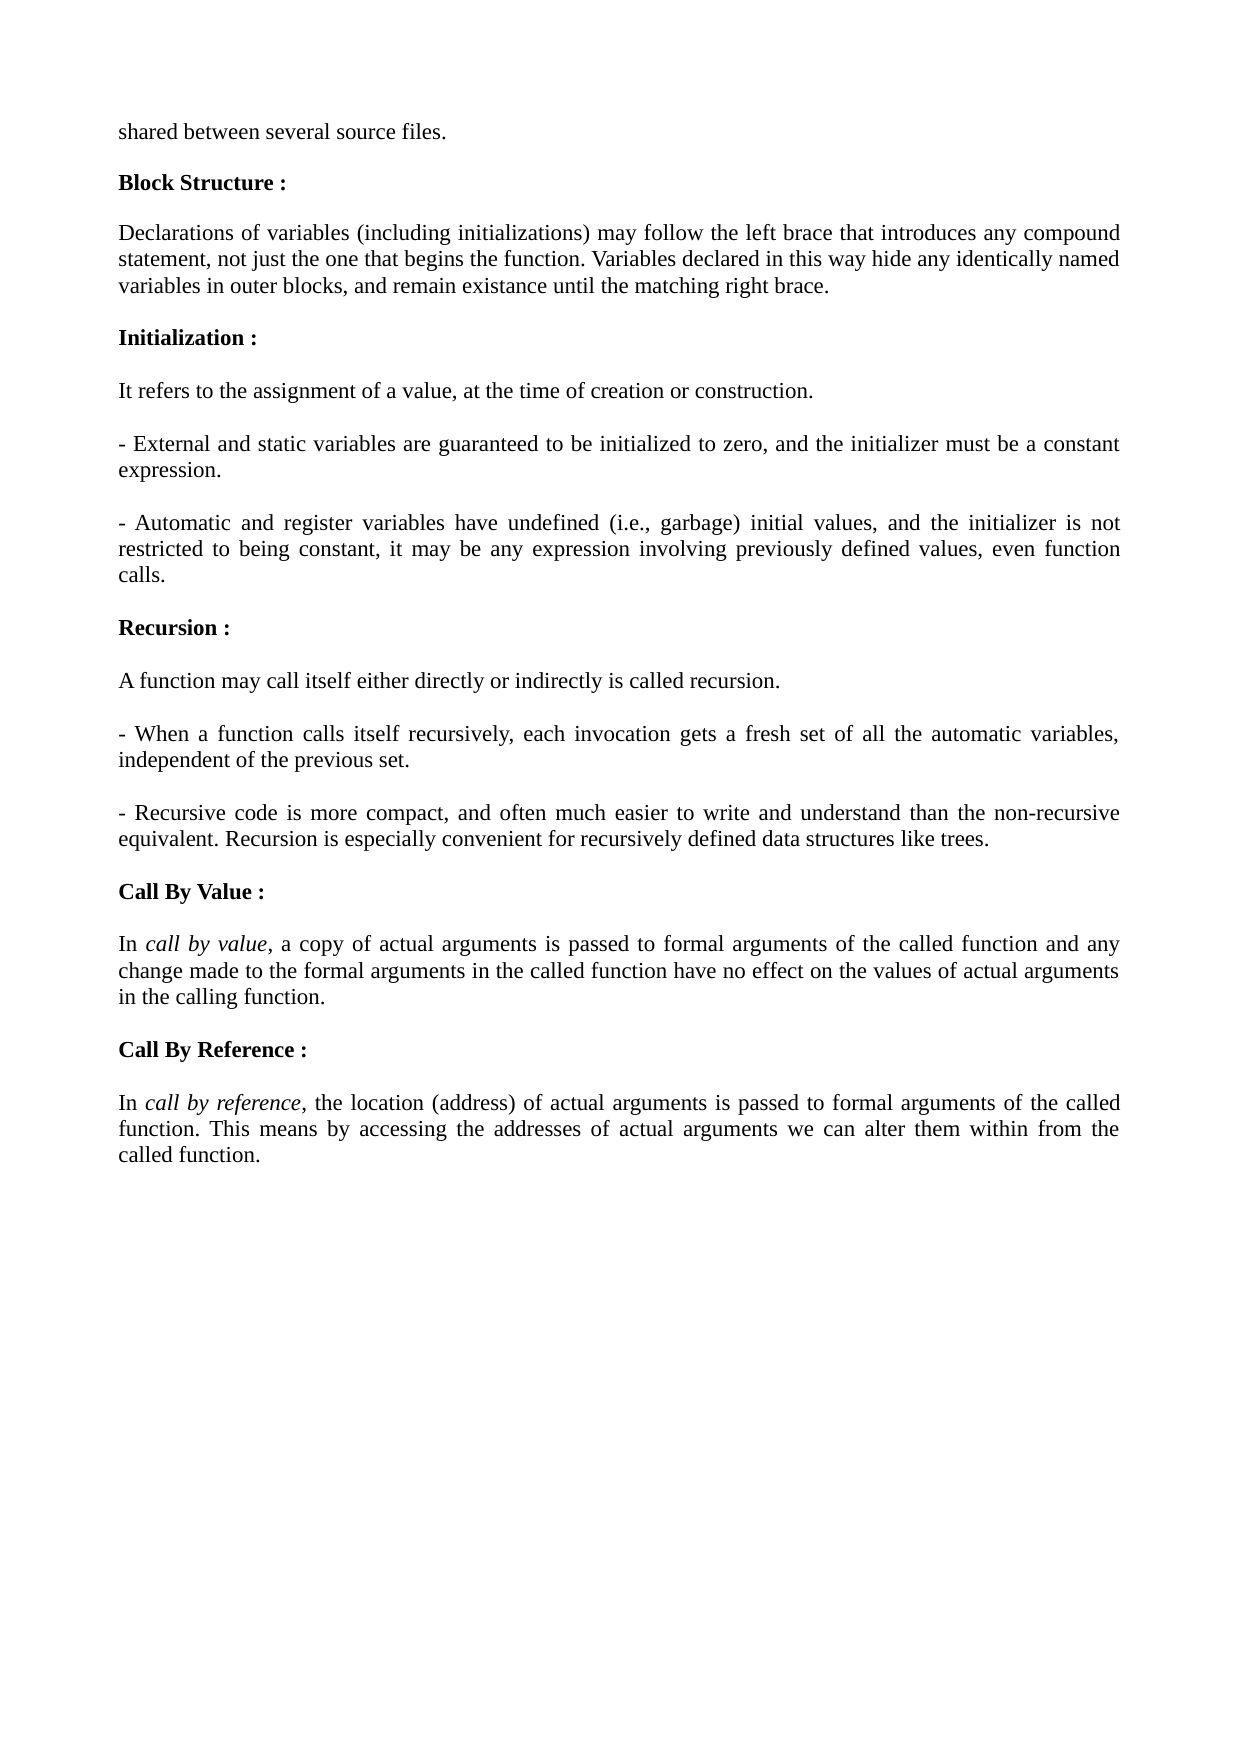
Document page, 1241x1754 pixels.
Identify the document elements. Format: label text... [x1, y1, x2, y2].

text - Recursive code is more compact, and often much easier to write and understand than the non-recursive equivalent. Recursion is especially convenient for recursively defined data structures like trees. [118, 799, 1122, 851]
text It refers to the assignment of a value, at the time of creation or construction. [118, 377, 1122, 403]
text - External and static variables are guaranteed to be initialized to zero, and the initializer must be a constant expression. [118, 430, 1122, 482]
text Declarations of variables (including initializations) may follow the left brace that introduces any compound statement, not just the one that begins the function. Variables declared in this way hide any identically named variables in outer blocks, and remain existance until the matching right brace. [118, 219, 1122, 298]
text In call by reference, the location (address) of actual arguments is passed to formal arguments of the called function. This means by accessing the addresses of actual arguments we can alter them within from the called function. [118, 1089, 1122, 1168]
text Call By Value : [118, 878, 1122, 904]
text Block Structure : [118, 168, 1122, 195]
text Initialization : [118, 324, 1122, 351]
text - Automatic and register variables have undefined (i.e., garbage) initial values, and the initializer is not restricted to being constant, it may be any expression involving previously defined values, even function calls. [118, 509, 1122, 588]
text A function may call itself either directly or indirectly is called recursion. [118, 667, 1122, 693]
text shared between several source files. [118, 118, 1122, 144]
text Call By Reference : [118, 1036, 1122, 1062]
text - When a function calls itself recursively, each invocation gets a fresh set of all the automatic variables, independent of the previous set. [118, 720, 1122, 772]
text In call by value, a copy of actual arguments is passed to formal arguments of the called function and any change made to the formal arguments in the called function have no effect on the values of actual arguments in the calling function. [118, 931, 1122, 1009]
text Recursion : [118, 614, 1122, 641]
